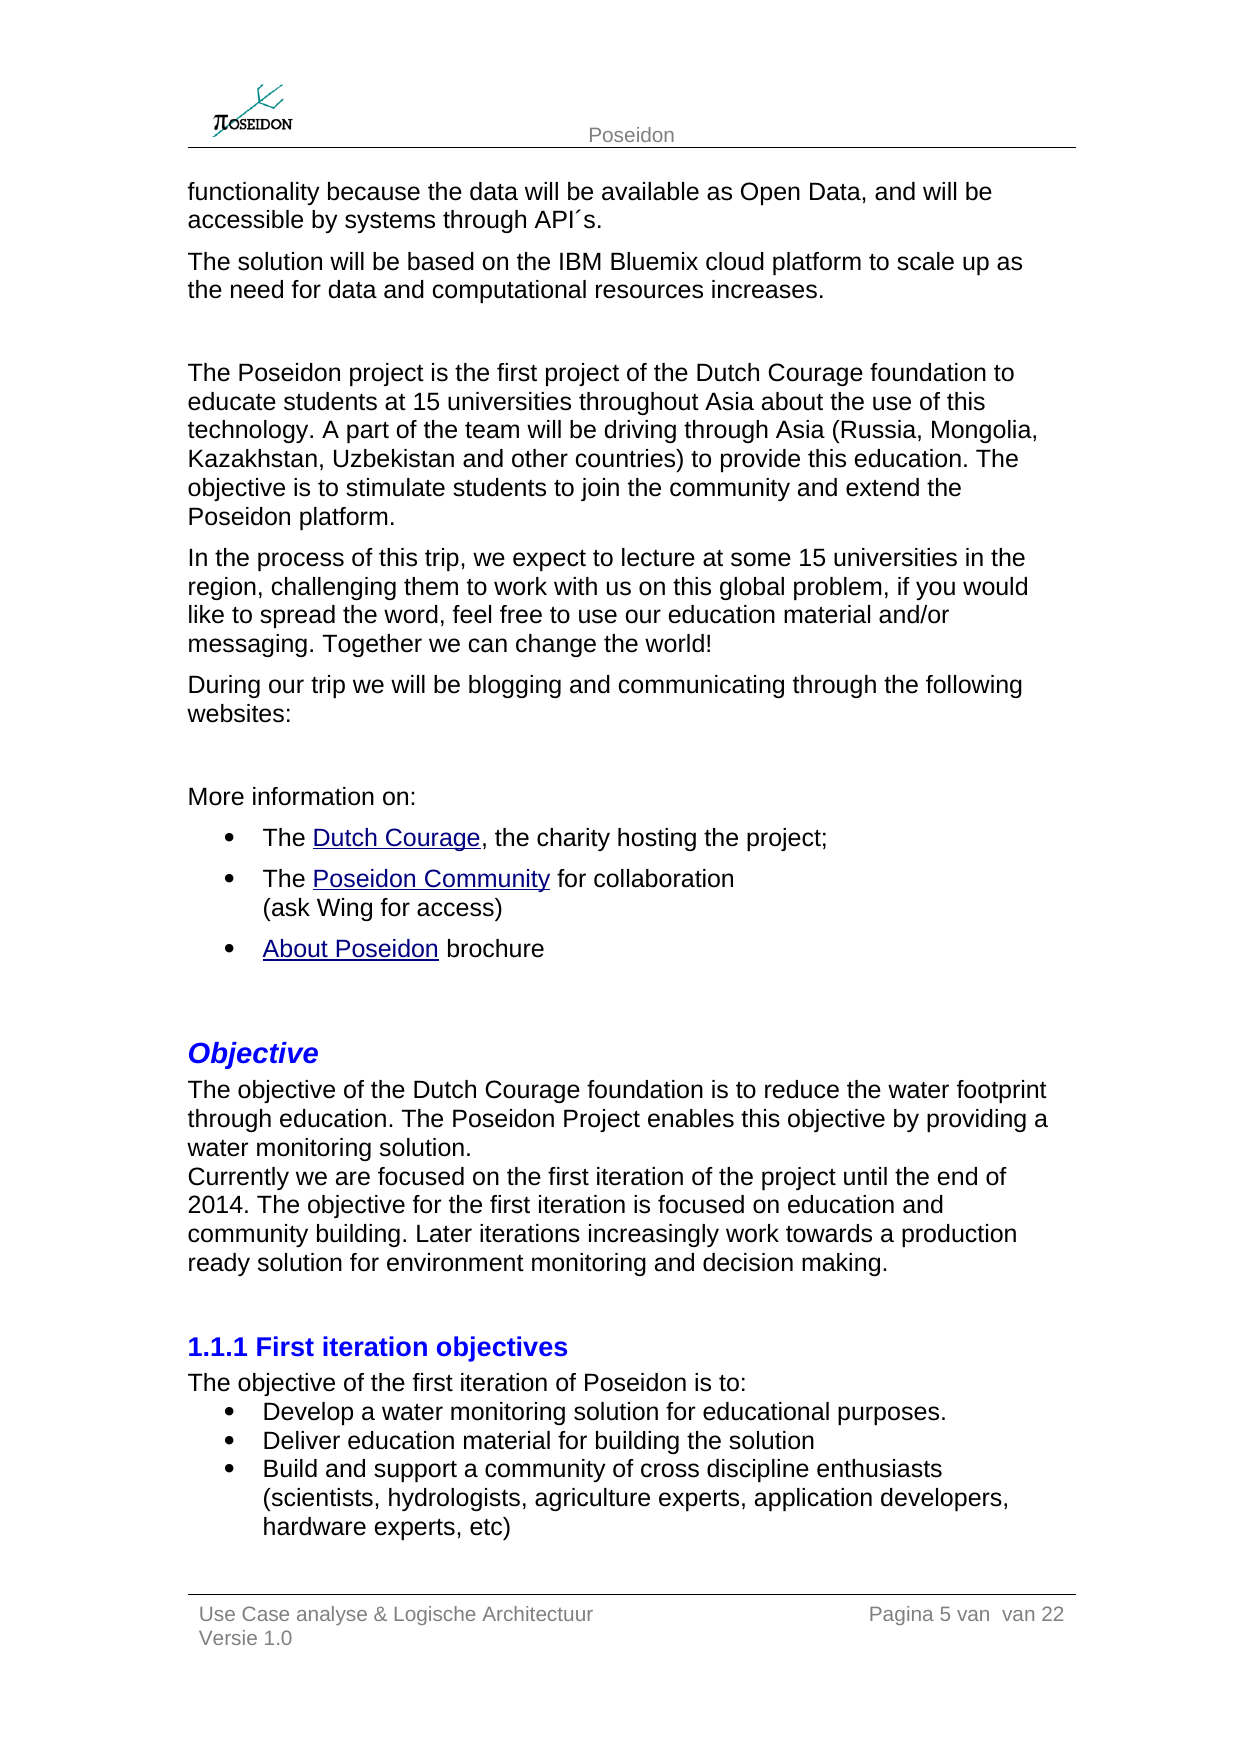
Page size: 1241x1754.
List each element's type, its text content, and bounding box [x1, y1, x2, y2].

picture [198, 75, 304, 147]
text The Poseidon project is the first project of the Dutch Courage foundation to educate students at 15 universities throughout Asia about the use of this technology. A part of the team will be driving through Asia (Russia, Mongolia, Kazakhstan, Uzbekistan and other countries) to provide this education. The objective is to stimulate students to join the community and extend the Poseidon platform. [187, 358, 1053, 530]
text The solution will be based on the IBM Bluemix cloud platform to scale up as the need for data and computational resources increases. [187, 247, 1053, 304]
list About Poseidon brochure [225, 934, 1053, 963]
list Build and support a community of cross discipline enthusiasts (scientists, hydrologists, agriculture experts, application developers, hardware experts, etc) [225, 1454, 1053, 1569]
subtitle First iteration objectives [187, 1331, 1053, 1362]
subtitle Objective [187, 1036, 1053, 1069]
text Currently we are focused on the first iteration of the project until the end of 2014. The objective for the first iteration is focused on education and community building. Later iterations increasingly work towards a production ready solution for environment monitoring and decision making. [187, 1162, 1053, 1277]
text During our trip we will be blogging and communicating through the following websites: [187, 670, 1053, 728]
text The objective of the first iteration of Poseidon is to: [187, 1368, 1053, 1397]
list Develop a water monitoring solution for educational purposes. [225, 1397, 1053, 1426]
text The objective of the Dutch Courage foundation is to reduce the water footprint through education. The Poseidon Project enables this objective by providing a water monitoring solution. [187, 1076, 1053, 1162]
list The Dutch Courage, the charity hosting the project; [225, 823, 1053, 852]
list Deliver education material for building the solution [225, 1426, 1053, 1454]
text More information on: [187, 782, 1053, 810]
list The Poseidon Community for collaboration (ask Wing for access) [225, 864, 1053, 922]
text In the process of this trip, we expect to lecture at some 15 universities in the region, challenging them to work with us on this global problem, if you would like to spread the word, feel free to use our education material and/or messaging. Together we can change the world! [187, 543, 1053, 658]
text functionality because the data will be available as Open Data, and will be accessible by systems through API´s. [187, 177, 1053, 234]
